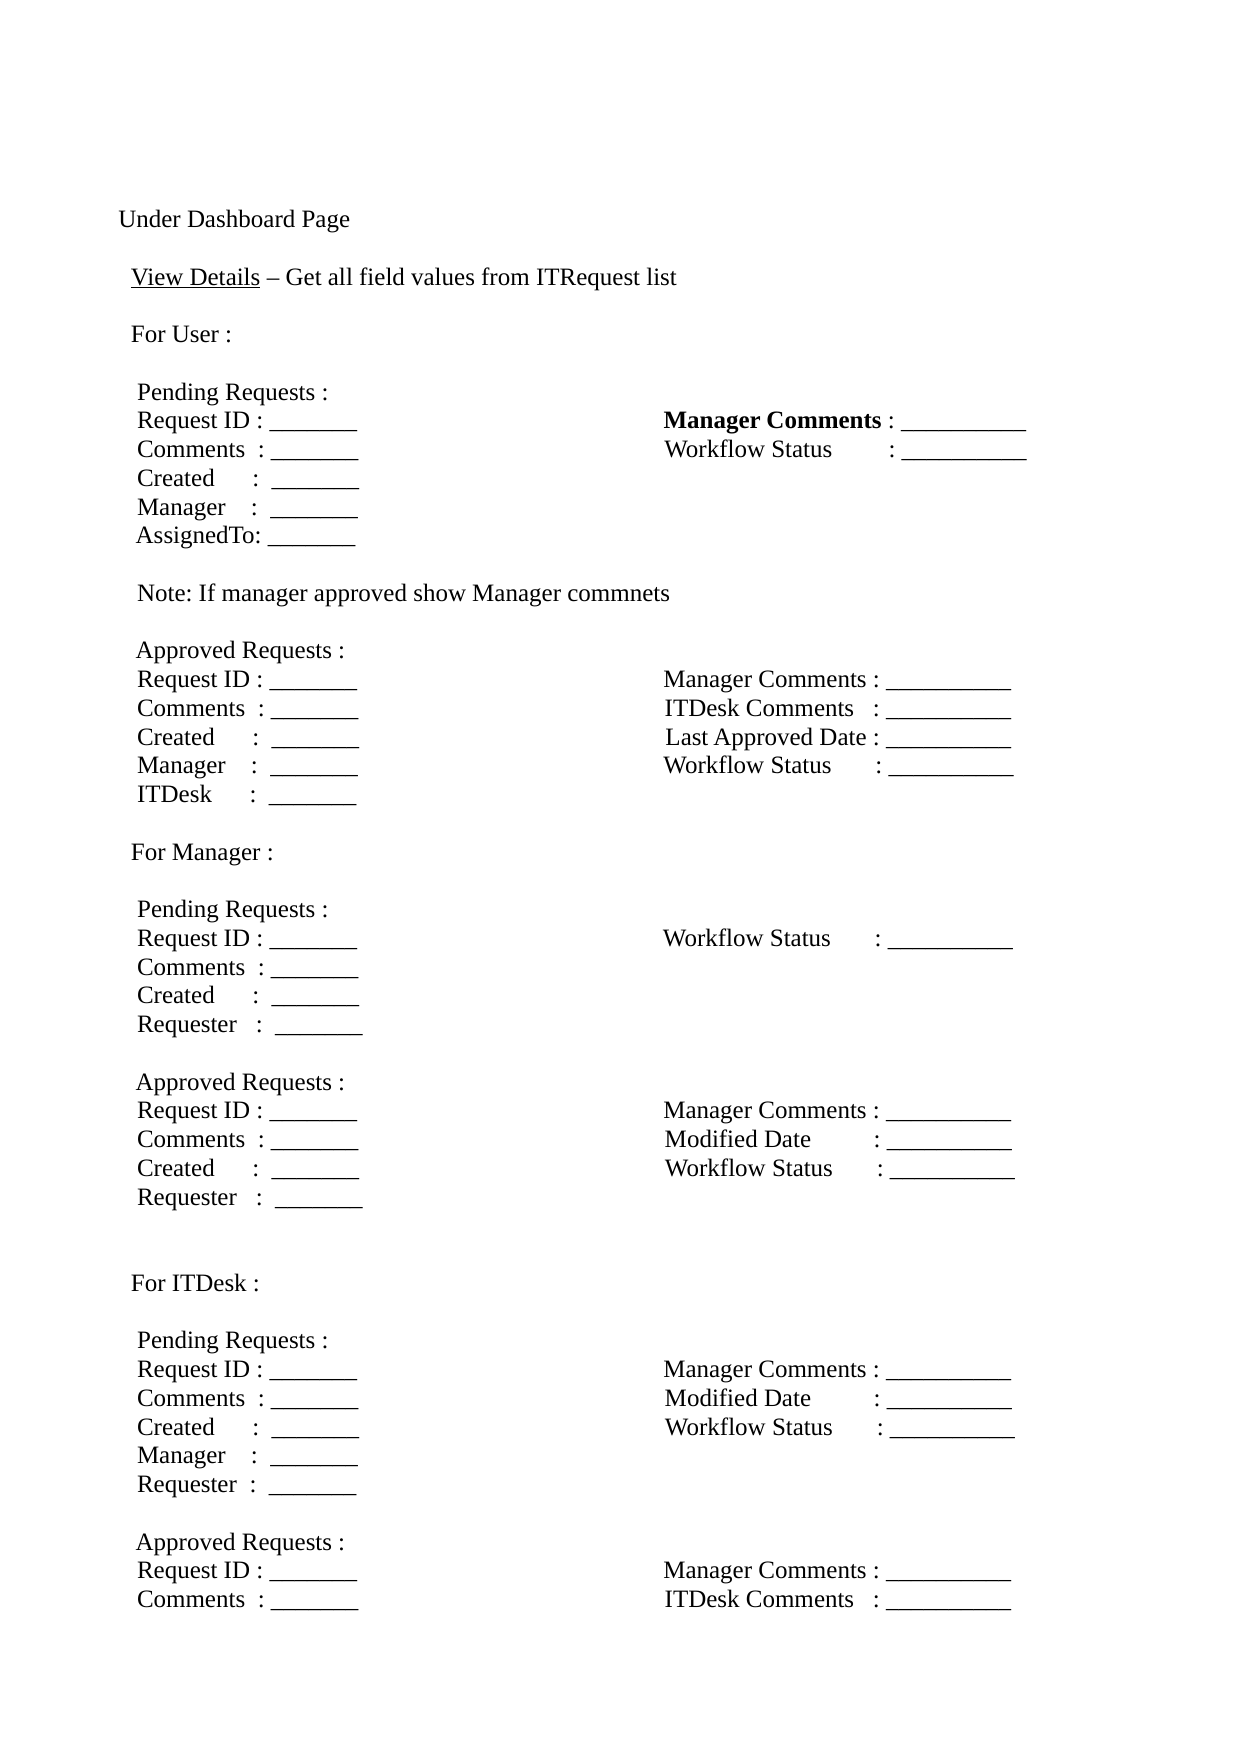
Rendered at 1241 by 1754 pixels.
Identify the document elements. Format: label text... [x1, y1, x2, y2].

text Requester : _______ [118, 1182, 1122, 1211]
text Requester : _______ [118, 1009, 1122, 1038]
text Approved Requests : [118, 636, 1122, 664]
text Comments : _______ Modified Date : __________ [118, 1124, 1122, 1153]
text For ITDesk : [118, 1268, 1122, 1297]
text Created : _______ [118, 981, 1122, 1009]
text Created : _______ Workflow Status : __________ [118, 1153, 1122, 1182]
text Comments : _______ Modified Date : __________ [118, 1383, 1122, 1412]
text ITDesk : _______ [118, 779, 1122, 808]
text Comments : _______ [118, 952, 1122, 981]
text Request ID : _______ Manager Comments : __________ [118, 1354, 1122, 1383]
text Request ID : _______ Manager Comments : __________ [118, 1556, 1122, 1584]
text Requester : _______ [118, 1469, 1122, 1498]
text Request ID : _______ Manager Comments : __________ [118, 664, 1122, 693]
text Request ID : _______ Workflow Status : __________ [118, 923, 1122, 952]
text Under Dashboard Page [118, 204, 1122, 233]
text Manager : _______ [118, 1441, 1122, 1469]
text Request ID : _______ Manager Comments : __________ [118, 406, 1122, 434]
text Created : _______ [118, 463, 1122, 492]
text View Details – Get all field values from ITRequest list [118, 262, 1122, 291]
text Comments : _______ ITDesk Comments : __________ [118, 693, 1122, 722]
text Approved Requests : [118, 1067, 1122, 1096]
text Manager : _______ [118, 492, 1122, 521]
text Approved Requests : [118, 1527, 1122, 1556]
text Comments : _______ ITDesk Comments : __________ [118, 1584, 1122, 1613]
text For Manager : [118, 837, 1122, 866]
text Note: If manager approved show Manager commnets [118, 578, 1122, 607]
text Pending Requests : [118, 377, 1122, 406]
text AssignedTo: _______ [118, 521, 1122, 549]
text Pending Requests : [118, 894, 1122, 923]
text Request ID : _______ Manager Comments : __________ [118, 1096, 1122, 1124]
text Pending Requests : [118, 1326, 1122, 1354]
text Created : _______ Workflow Status : __________ [118, 1412, 1122, 1441]
text Manager : _______ Workflow Status : __________ [118, 751, 1122, 779]
text Comments : _______ Workflow Status : __________ [118, 434, 1122, 463]
text For User : [118, 319, 1122, 348]
text Created : _______ Last Approved Date : __________ [118, 722, 1122, 751]
